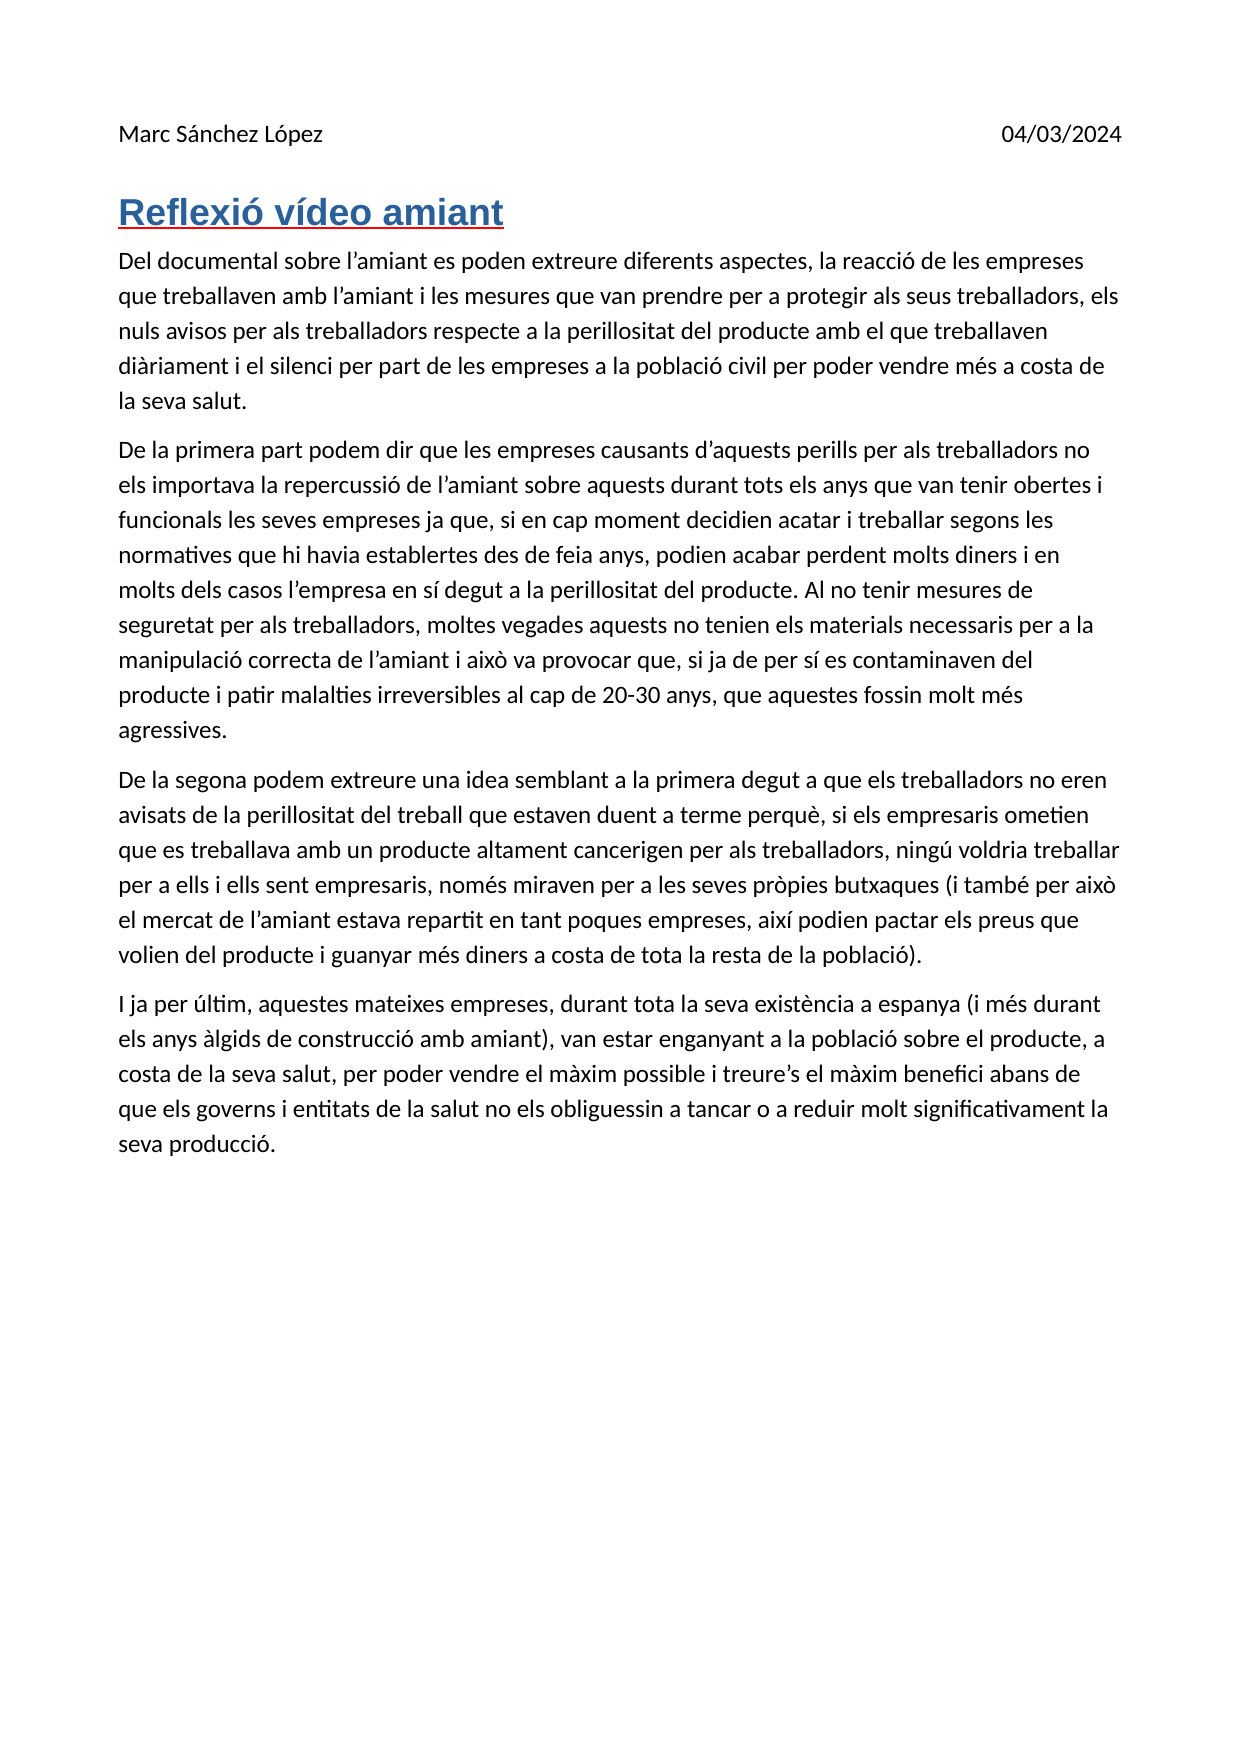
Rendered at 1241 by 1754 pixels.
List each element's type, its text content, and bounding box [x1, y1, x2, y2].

subtitle Reflexió vídeo amiant [118, 190, 1122, 233]
text Del documental sobre l’amiant es poden extreure diferents aspectes, la reacció de les empreses que treballaven amb l’amiant i les mesures que van prendre per a protegir als seus treballadors, els nuls avisos per als treballadors respecte a la perillositat del producte amb el que treballaven diàriament i el silenci per part de les empreses a la població civil per poder vendre més a costa de la seva salut. [118, 245, 1122, 415]
text De la primera part podem dir que les empreses causants d’aquests perills per als treballadors no els importava la repercussió de l’amiant sobre aquests durant tots els anys que van tenir obertes i funcionals les seves empreses ja que, si en cap moment decidien acatar i treballar segons les normatives que hi havia establertes des de feia anys, podien acabar perdent molts diners i en molts dels casos l’empresa en sí degut a la perillositat del producte. Al no tenir mesures de seguretat per als treballadors, moltes vegades aquests no tenien els materials necessaris per a la manipulació correcta de l’amiant i això va provocar que, si ja de per sí es contaminaven del producte i patir malalties irreversibles al cap de 20-30 anys, que aquestes fossin molt més agressives. [118, 434, 1122, 745]
text De la segona podem extreure una idea semblant a la primera degut a que els treballadors no eren avisats de la perillositat del treball que estaven duent a terme perquè, si els empresaris ometien que es treballava amb un producte altament cancerigen per als treballadors, ningú voldria treballar per a ells i ells sent empresaris, només miraven per a les seves pròpies butxaques (i també per això el mercat de l’amiant estava repartit en tant poques empreses, així podien pactar els preus que volien del producte i guanyar més diners a costa de tota la resta de la població). [118, 764, 1122, 969]
text I ja per últim, aquestes mateixes empreses, durant tota la seva existència a espanya (i més durant els anys àlgids de construcció amb amiant), van estar enganyant a la població sobre el producte, a costa de la seva salut, per poder vendre el màxim possible i treure’s el màxim benefici abans de que els governs i entitats de la salut no els obliguessin a tancar o a reduir molt significativament la seva producció. [118, 988, 1122, 1159]
